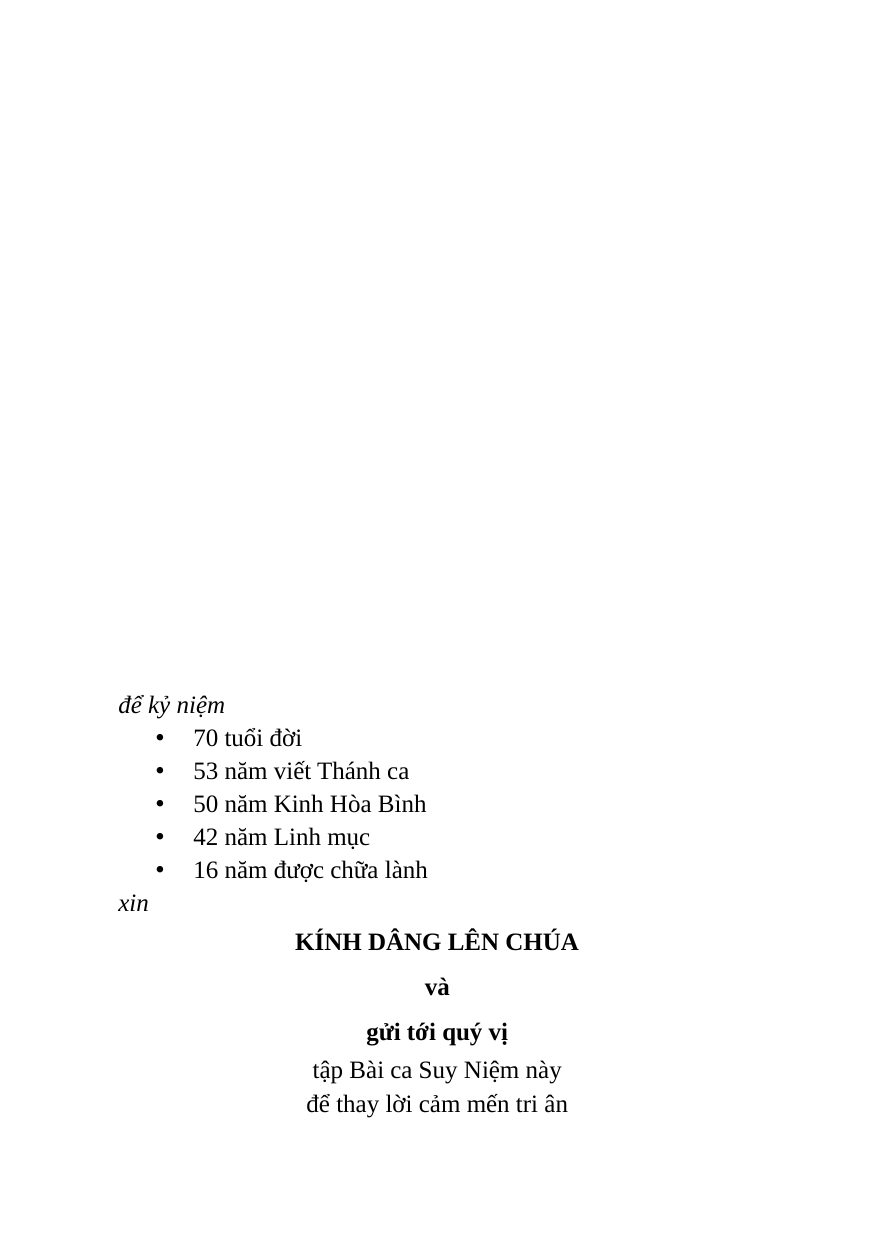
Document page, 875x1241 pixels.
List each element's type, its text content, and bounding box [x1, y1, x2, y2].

list 50 năm Kinh Hòa Bình [156, 789, 756, 818]
list 70 tuổi đời [156, 723, 756, 752]
list 42 năm Linh mục [156, 822, 756, 851]
text tập Bài ca Suy Niệm này [118, 1056, 756, 1084]
text KÍNH DÂNG LÊN CHÚA [118, 927, 756, 956]
list 16 năm được chữa lành [156, 855, 756, 884]
text để kỷ niệm [118, 690, 756, 718]
text để thay lời cảm mến tri ân [118, 1089, 756, 1117]
text và [118, 972, 756, 1001]
text xin [118, 888, 756, 917]
list 53 năm viết Thánh ca [156, 756, 756, 784]
text gửi tới quý vị [118, 1017, 756, 1045]
